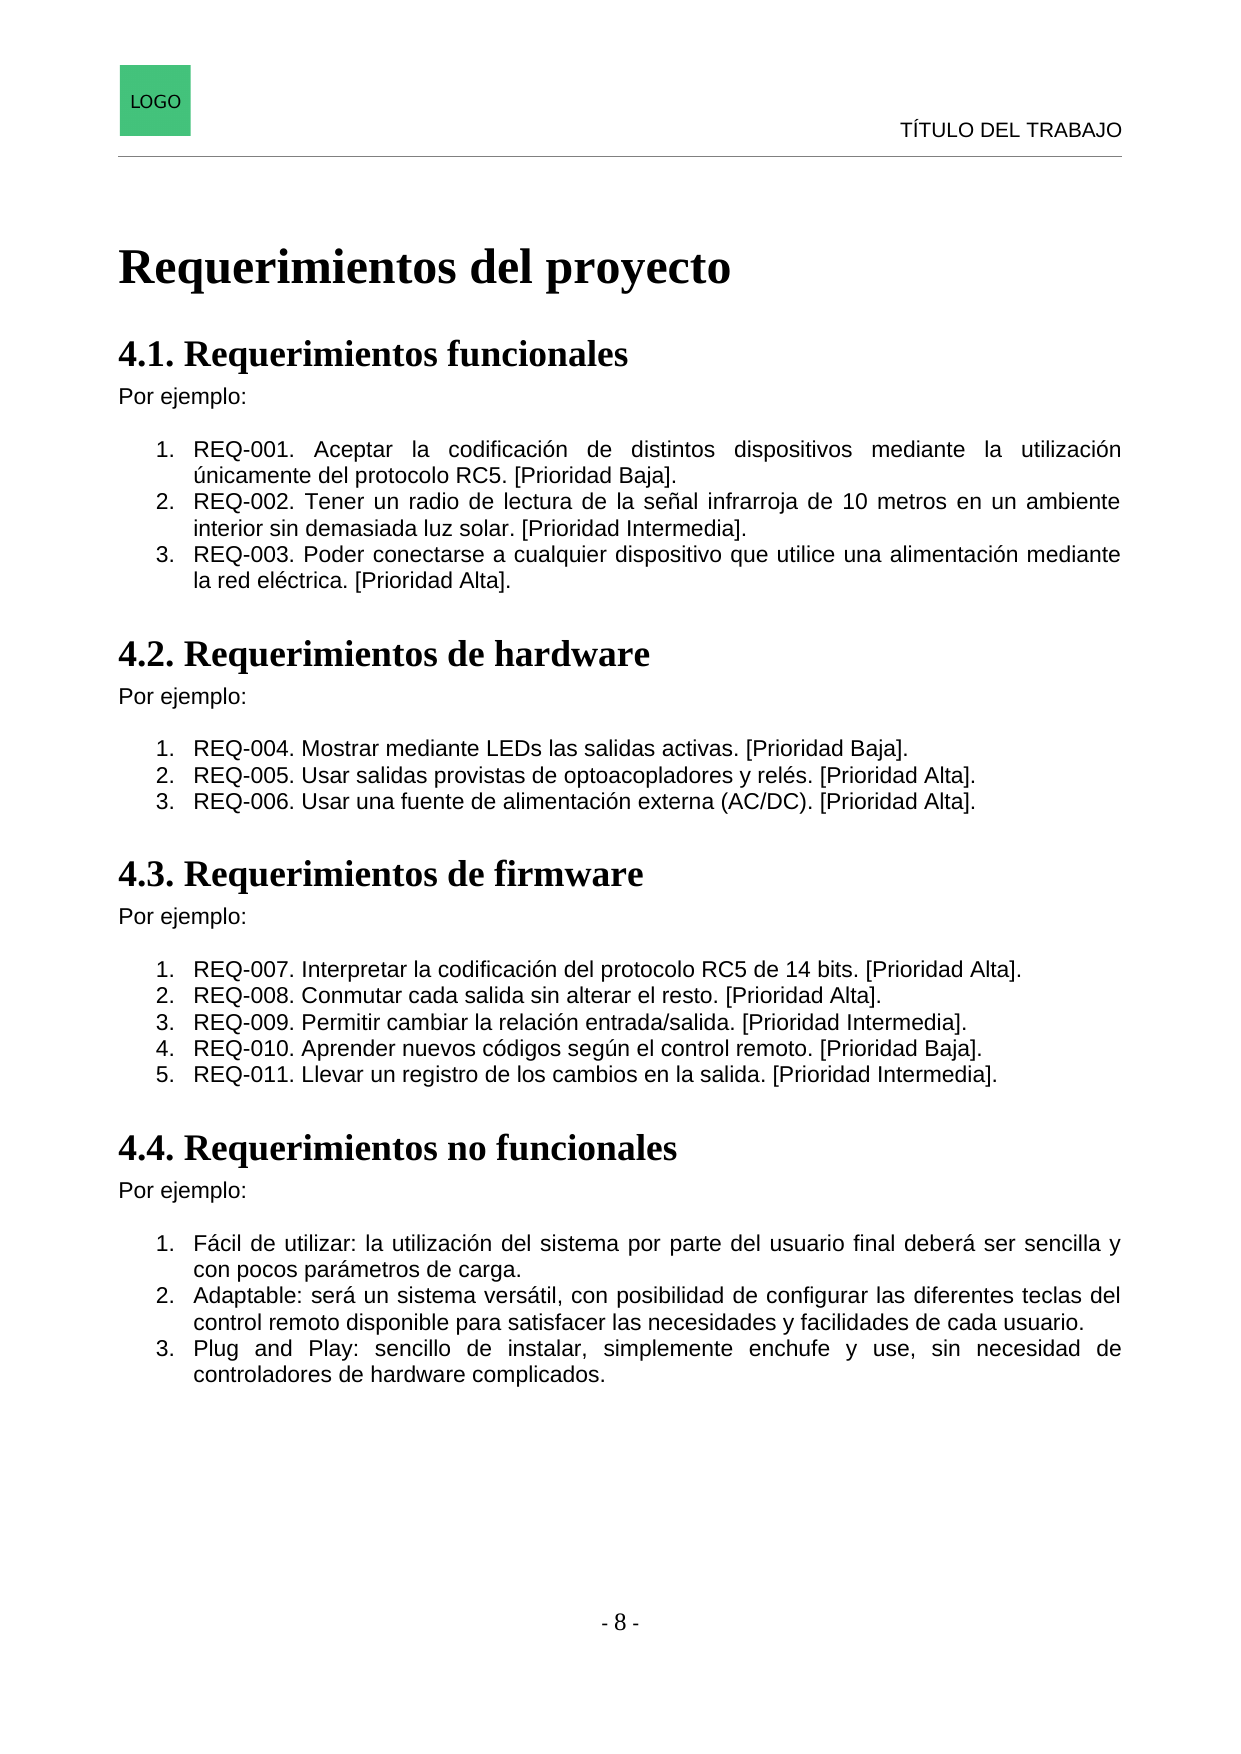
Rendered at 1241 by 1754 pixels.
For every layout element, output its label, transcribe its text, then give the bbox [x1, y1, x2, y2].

text Por ejemplo: [118, 903, 1122, 930]
text Por ejemplo: [118, 683, 1122, 709]
list REQ-007. Interpretar la codificación del protocolo RC5 de 14 bits. [Prioridad Alta]. [156, 956, 1122, 982]
text Por ejemplo: [118, 1177, 1122, 1203]
subtitle 4.4. Requerimientos no funcionales [118, 1125, 1122, 1168]
list REQ-001. Aceptar la codificación de distintos dispositivos mediante la utilización únicamente del protocolo RC5. [Prioridad Baja]. [156, 436, 1122, 488]
subtitle 4.2. Requerimientos de hardware [118, 631, 1122, 674]
list REQ-002. Tener un radio de lectura de la señal infrarroja de 10 metros en un ambiente interior sin demasiada luz solar. [Prioridad Intermedia]. [156, 488, 1122, 541]
list REQ-009. Permitir cambiar la relación entrada/salida. [Prioridad Intermedia]. [156, 1009, 1122, 1035]
list REQ-005. Usar salidas provistas de optoacopladores y relés. [Prioridad Alta]. [156, 762, 1122, 788]
list Fácil de utilizar: la utilización del sistema por parte del usuario final deberá ser sencilla y con pocos parámetros de carga. [156, 1229, 1122, 1282]
text Por ejemplo: [118, 383, 1122, 409]
list REQ-006. Usar una fuente de alimentación externa (AC/DC). [Prioridad Alta]. [156, 788, 1122, 814]
list REQ-008. Conmutar cada salida sin alterar el resto. [Prioridad Alta]. [156, 982, 1122, 1009]
list REQ-003. Poder conectarse a cualquier dispositivo que utilice una alimentación mediante la red eléctrica. [Prioridad Alta]. [156, 541, 1122, 594]
subtitle Requerimientos del proyecto [118, 236, 1122, 294]
list REQ-010. Aprender nuevos códigos según el control remoto. [Prioridad Baja]. [156, 1035, 1122, 1061]
list Adaptable: será un sistema versátil, con posibilidad de configurar las diferentes teclas del control remoto disponible para satisfacer las necesidades y facilidades de cada usuario. [156, 1282, 1122, 1335]
list REQ-011. Llevar un registro de los cambios en la salida. [Prioridad Intermedia]. [156, 1061, 1122, 1088]
subtitle 4.3. Requerimientos de firmware [118, 852, 1122, 895]
subtitle 4.1. Requerimientos funcionales [118, 331, 1122, 374]
picture [119, 65, 191, 136]
list REQ-004. Mostrar mediante LEDs las salidas activas. [Prioridad Baja]. [156, 735, 1122, 762]
list Plug and Play: sencillo de instalar, simplemente enchufe y use, sin necesidad de controladores de hardware complicados. [156, 1335, 1122, 1388]
